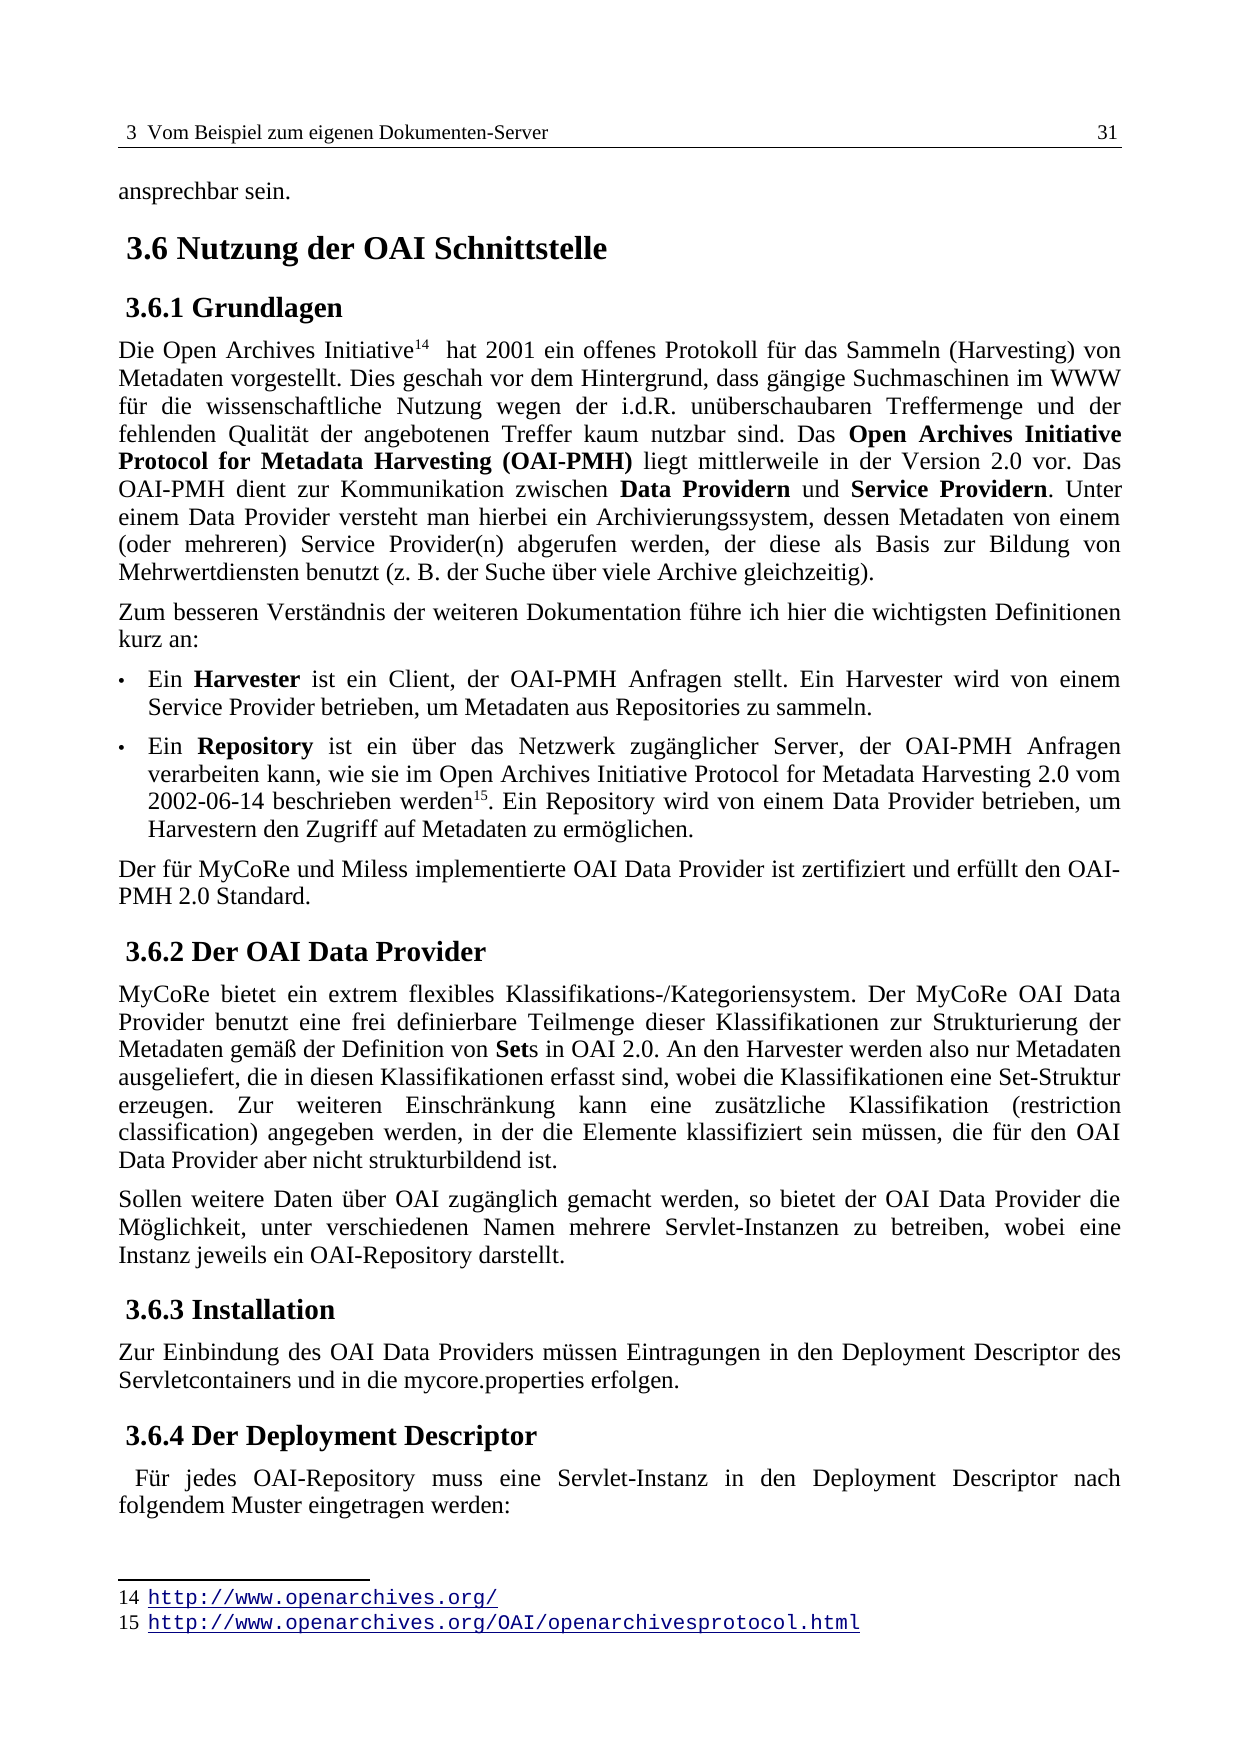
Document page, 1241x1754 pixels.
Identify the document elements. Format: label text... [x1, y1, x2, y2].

subtitle Nutzung der OAI Schnittstelle [118, 230, 1122, 267]
text ansprechbar sein. [118, 177, 1122, 205]
text MyCoRe bietet ein extrem flexibles Klassifikations-/Kategoriensystem. Der MyCoRe OAI Data Provider benutzt eine frei definierbare Teilmenge dieser Klassifikationen zur Strukturierung der Metadaten gemäß der Definition von Sets in OAI 2.0. An den Harvester werden also nur Metadaten ausgeliefert, die in diesen Klassifikationen erfasst sind, wobei die Klassifikationen eine Set-Struktur erzeugen. Zur weiteren Einschränkung kann eine zusätzliche Klassifikation (restriction classification) angegeben werden, in der die Elemente klassifiziert sein müssen, die für den OAI Data Provider aber nicht strukturbildend ist. [118, 980, 1122, 1174]
list Ein Repository ist ein über das Netzwerk zugänglicher Server, der OAI-PMH Anfragen verarbeiten kann, wie sie im Open Archives Initiative Protocol for Metadata Harvesting 2.0 vom 2002-06-14 beschrieben werden. Ein Repository wird von einem Data Provider betrieben, um Harvestern den Zugriff auf Metadaten zu ermöglichen. [118, 732, 1122, 843]
subtitle Der Deployment Descriptor [118, 1419, 1122, 1451]
text Zur Einbindung des OAI Data Providers müssen Eintragungen in den Deployment Descriptor des Servletcontainers und in die mycore.properties erfolgen. [118, 1338, 1122, 1394]
text Die Open Archives Initiative hat 2001 ein offenes Protokoll für das Sammeln (Harvesting) von Metadaten vorgestellt. Dies geschah vor dem Hintergrund, dass gängige Suchmaschinen im WWW für die wissenschaftliche Nutzung wegen der i.d.R. unüberschaubaren Treffermenge und der fehlenden Qualität der angebotenen Treffer kaum nutzbar sind. Das Open Archives Initiative Protocol for Metadata Harvesting (OAI-PMH) liegt mittlerweile in der Version 2.0 vor. Das OAI-PMH dient zur Kommunikation zwischen Data Providern und Service Providern. Unter einem Data Provider versteht man hierbei ein Archivierungssystem, dessen Metadaten von einem (oder mehreren) Service Provider(n) abgerufen werden, der diese als Basis zur Bildung von Mehrwertdiensten benutzt (z. B. der Suche über viele Archive gleichzeitig). [118, 337, 1122, 586]
text Zum besseren Verständnis der weiteren Dokumentation führe ich hier die wichtigsten Definitionen kurz an: [118, 598, 1122, 653]
subtitle Installation [118, 1294, 1122, 1326]
list Ein Harvester ist ein Client, der OAI-PMH Anfragen stellt. Ein Harvester wird von einem Service Provider betrieben, um Metadaten aus Repositories zu sammeln. [118, 665, 1122, 720]
text Sollen weitere Daten über OAI zugänglich gemacht werden, so bietet der OAI Data Provider die Möglichkeit, unter verschiedenen Namen mehrere Servlet-Instanzen zu betreiben, wobei eine Instanz jeweils ein OAI-Repository darstellt. [118, 1186, 1122, 1269]
text http://www.openarchives.org/ [118, 1586, 1122, 1611]
subtitle Grundlagen [118, 292, 1122, 324]
text Für jedes OAI-Repository muss eine Servlet-Instanz in den Deployment Descriptor nach folgendem Muster eingetragen werden: [118, 1464, 1122, 1519]
list http://www.openarchives.org/OAI/openarchivesprotocol.html [118, 1611, 1122, 1636]
subtitle Der OAI Data Provider [118, 935, 1122, 967]
text Der für MyCoRe und Miless implementierte OAI Data Provider ist zertifiziert und erfüllt den OAI-PMH 2.0 Standard. [118, 855, 1122, 910]
